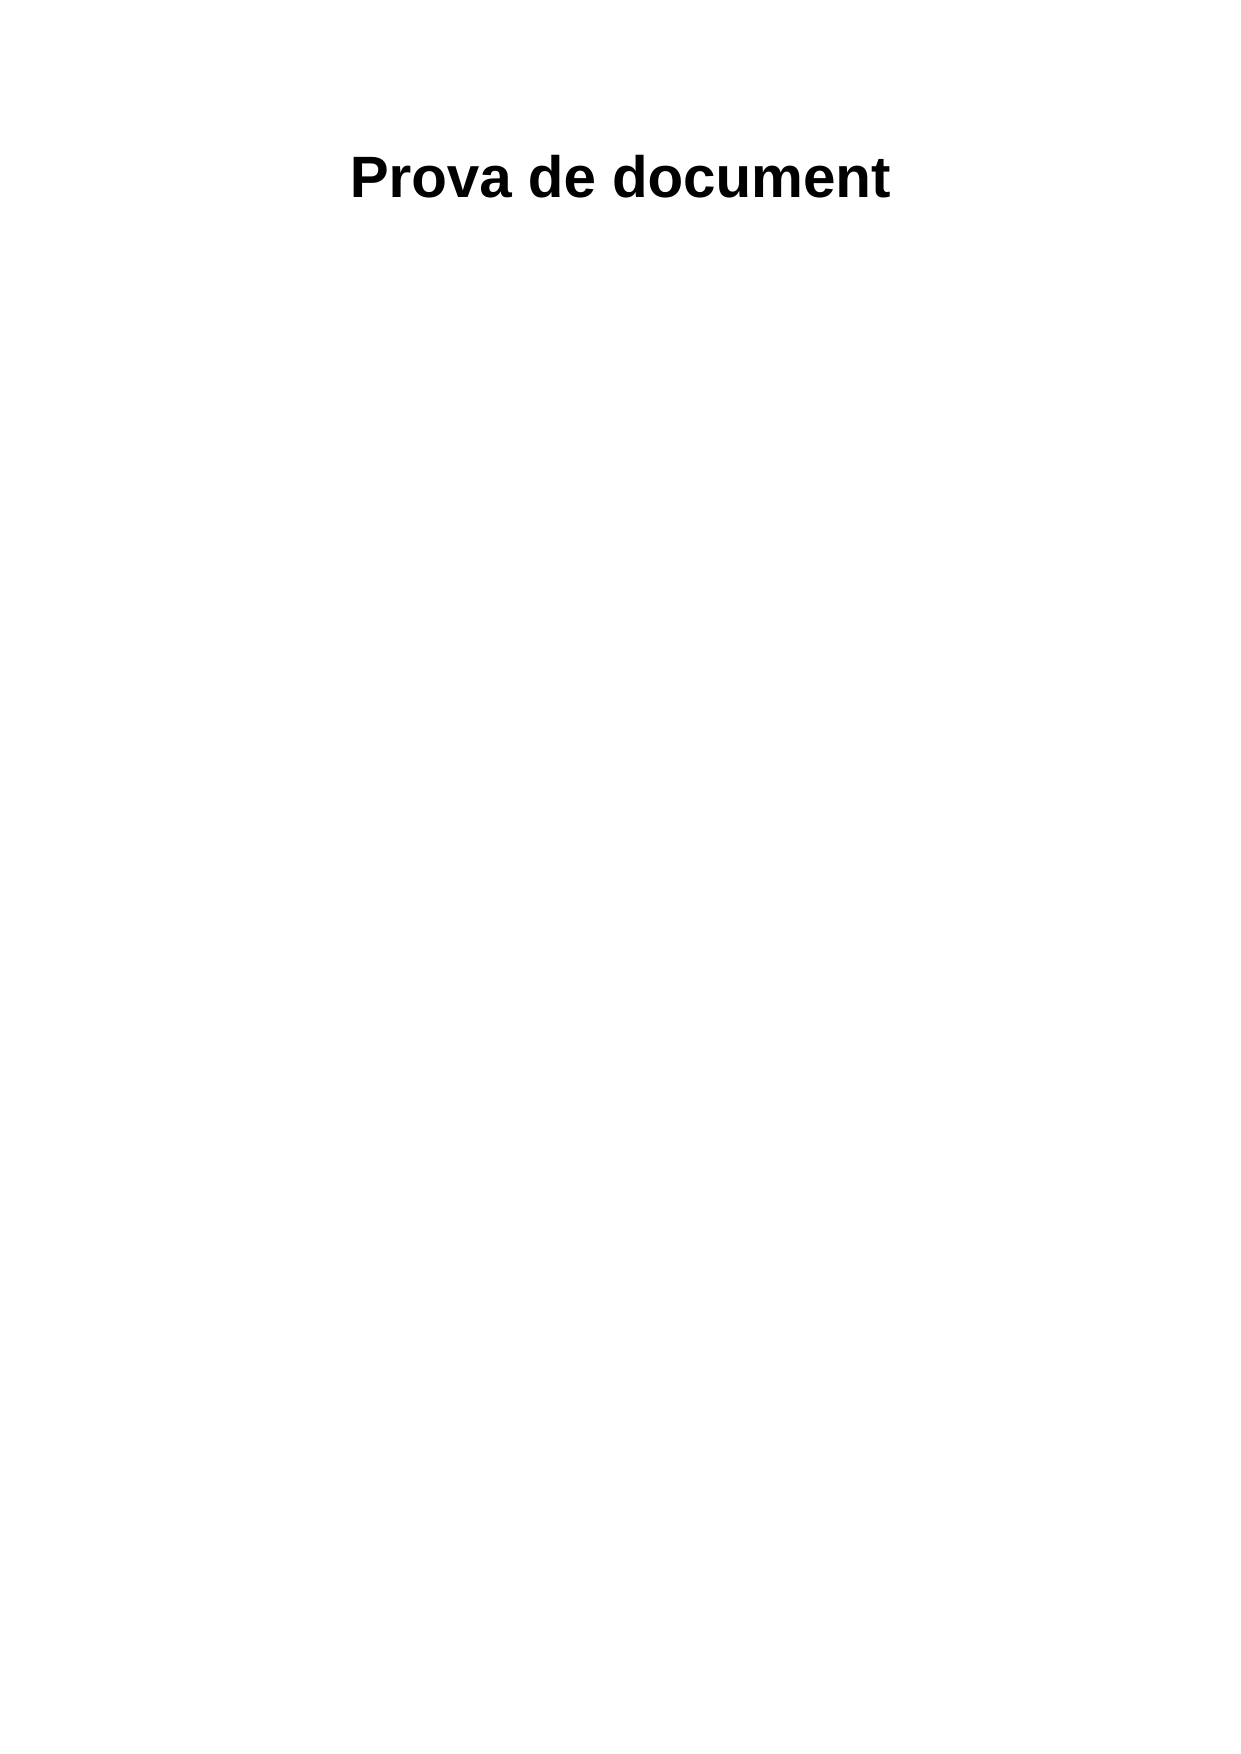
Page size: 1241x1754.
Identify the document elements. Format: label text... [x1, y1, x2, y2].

title Prova de document [118, 143, 1122, 210]
